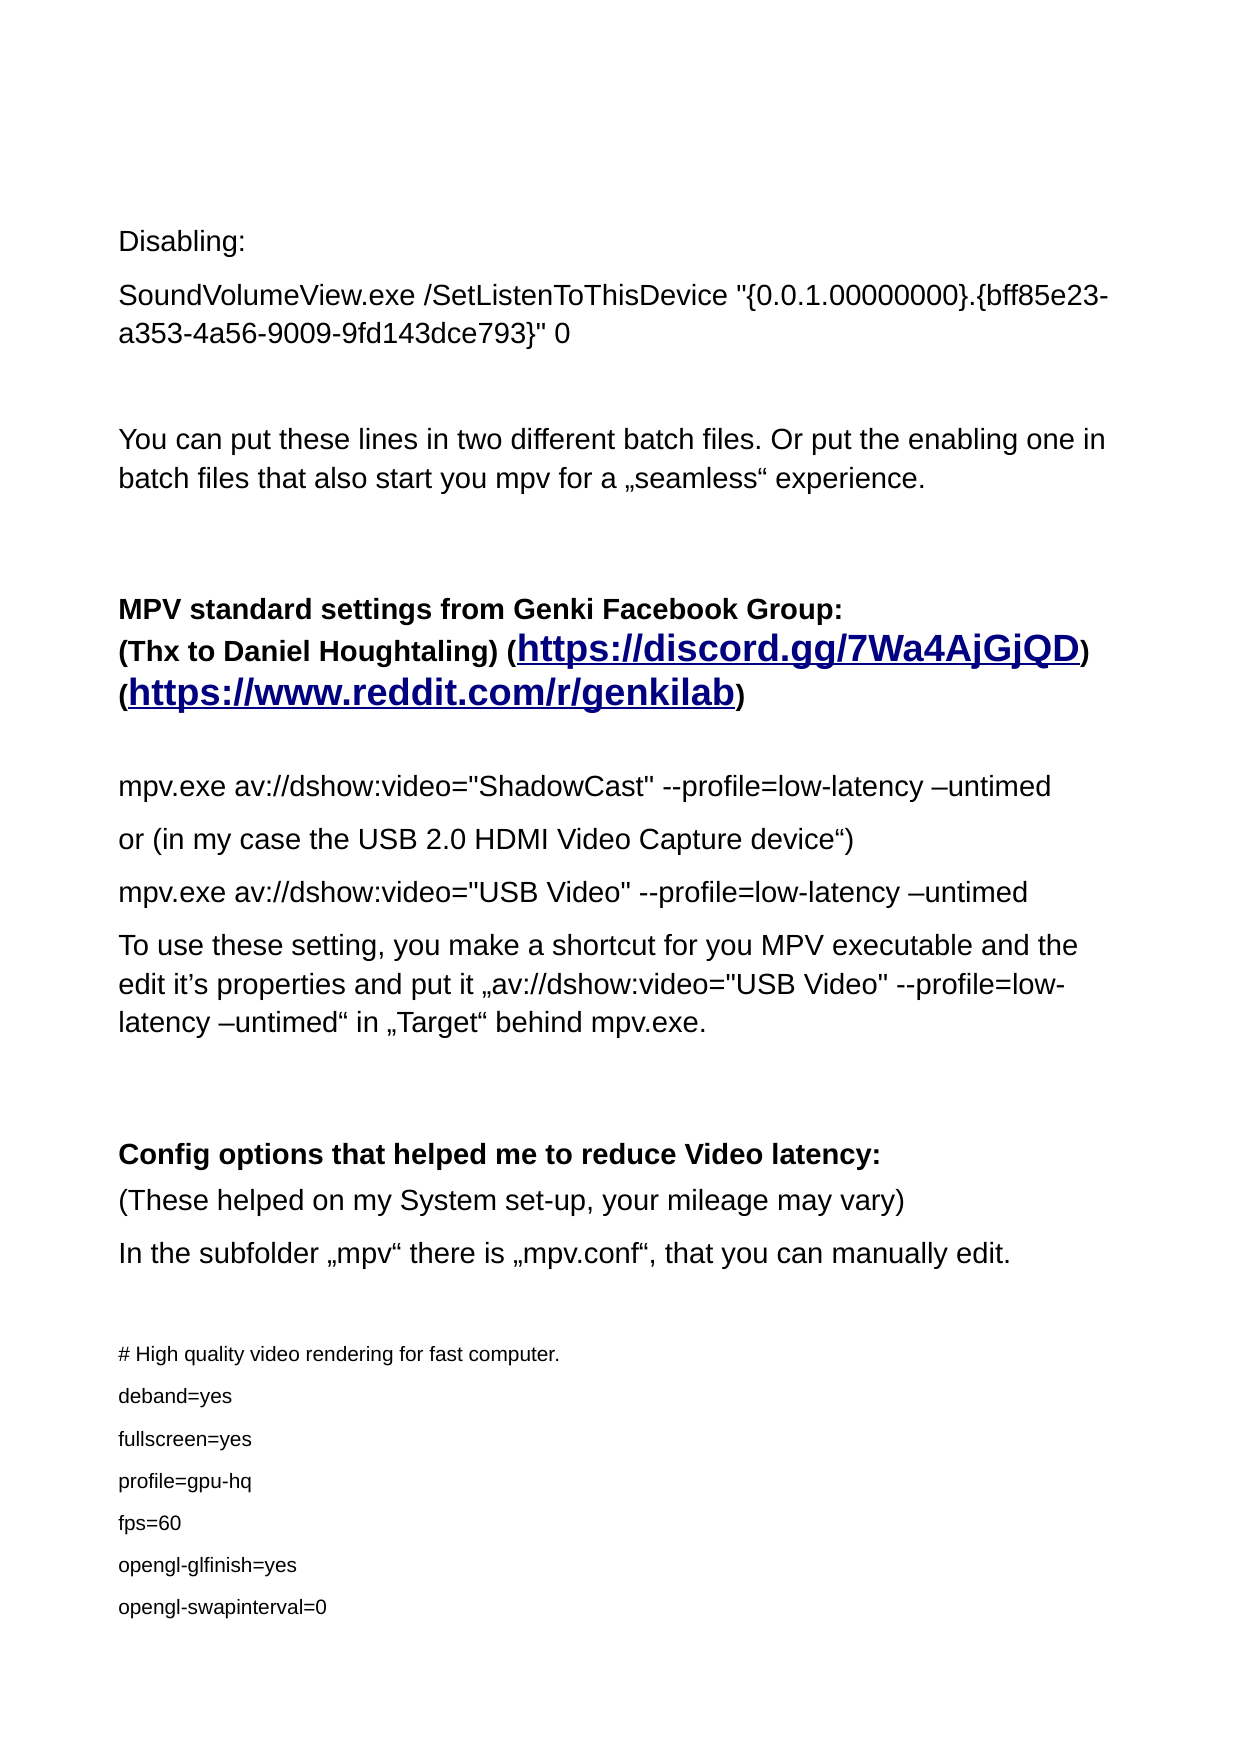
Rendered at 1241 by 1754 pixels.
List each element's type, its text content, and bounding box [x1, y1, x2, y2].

text fullscreen=yes [118, 1426, 1122, 1450]
text deband=yes [118, 1384, 1122, 1408]
text # High quality video rendering for fast computer. [118, 1342, 1122, 1366]
text opengl-swapinterval=0 [118, 1595, 1122, 1619]
text To use these setting, you make a shortcut for you MPV executable and the edit it’s properties and put it „av://dshow:video="USB Video" --profile=low-latency –untimed“ in „Target“ behind mpv.exe. [118, 928, 1122, 1039]
text In the subfolder „mpv“ there is „mpv.conf“, that you can manually edit. [118, 1236, 1122, 1269]
subtitle MPV standard settings from Genki Facebook Group: (Thx to Daniel Houghtaling) (https://discord.gg/7Wa4AjGjQD) (https://www.reddit.com/r/genkilab) [118, 592, 1122, 757]
text mpv.exe av://dshow:video="USB Video" --profile=low-latency –untimed [118, 875, 1122, 909]
text (These helped on my System set-up, your mileage may vary) [118, 1183, 1122, 1216]
text profile=gpu-hq [118, 1468, 1122, 1492]
subtitle Config options that helped me to reduce Video latency: [118, 1137, 1122, 1170]
text or (in my case the USB 2.0 HDMI Video Capture device“) [118, 822, 1122, 856]
text You can put these lines in two different batch files. Or put the enabling one in batch files that also start you mpv for a „seamless“ experience. [118, 422, 1122, 494]
text Disabling: [118, 224, 1122, 258]
text mpv.exe av://dshow:video="ShadowCast" --profile=low-latency –untimed [118, 769, 1122, 803]
text fps=60 [118, 1511, 1122, 1534]
text opengl-glfinish=yes [118, 1553, 1122, 1577]
text SoundVolumeView.exe /SetListenToThisDevice "{0.0.1.00000000}.{bff85e23-a353-4a56-9009-9fd143dce793}" 0 [118, 277, 1122, 349]
